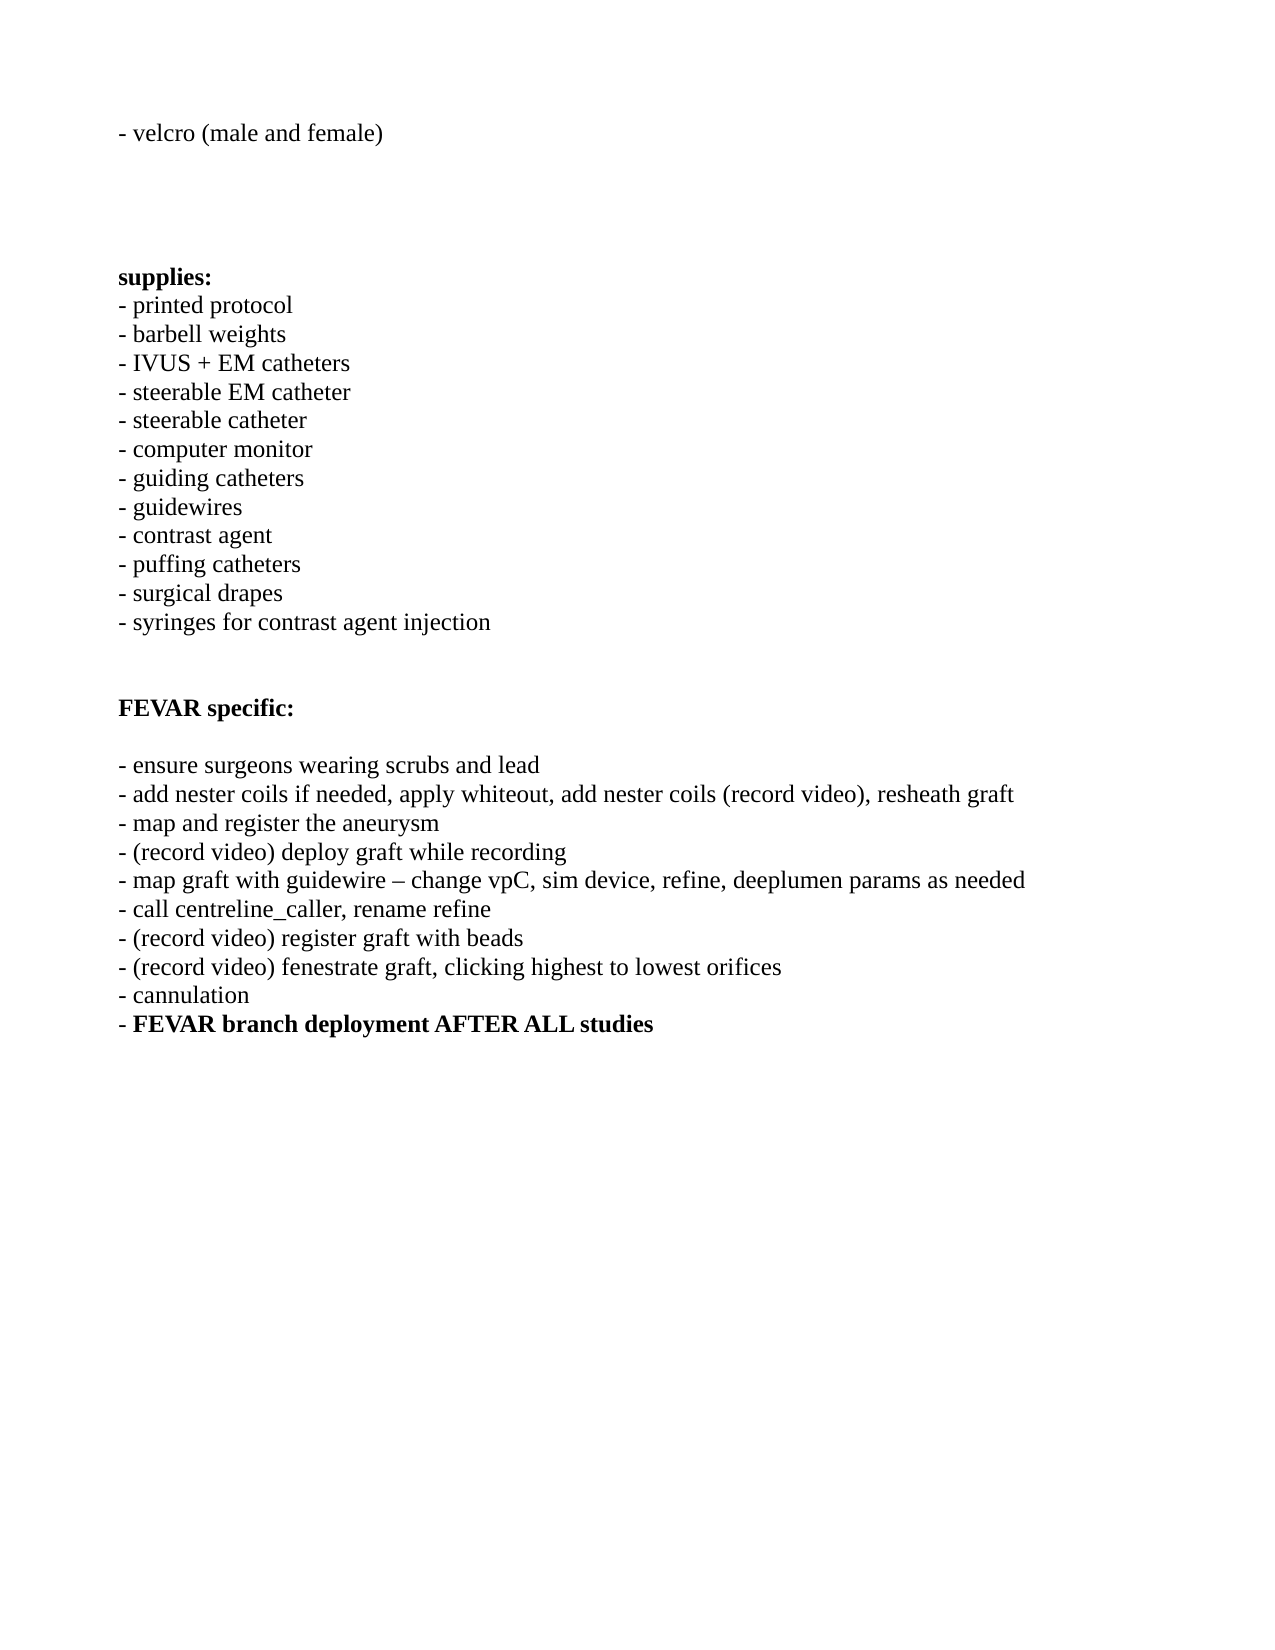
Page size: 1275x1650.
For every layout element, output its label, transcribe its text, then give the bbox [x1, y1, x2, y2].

text - printed protocol [118, 291, 1157, 319]
text - steerable EM catheter [118, 377, 1157, 406]
text - steerable catheter [118, 406, 1157, 434]
text - map graft with guidewire – change vpC, sim device, refine, deeplumen params as needed [118, 866, 1157, 894]
text - guiding catheters [118, 463, 1157, 492]
text - call centreline_caller, rename refine [118, 894, 1157, 923]
text - computer monitor [118, 434, 1157, 463]
text - puffing catheters [118, 549, 1157, 578]
text - surgical drapes [118, 578, 1157, 607]
text - contrast agent [118, 521, 1157, 549]
text supplies: [118, 262, 1157, 291]
text - (record video) deploy graft while recording [118, 837, 1157, 866]
text FEVAR specific: [118, 693, 1157, 722]
text - barbell weights [118, 319, 1157, 348]
text - velcro (male and female) [118, 118, 1157, 147]
text - FEVAR branch deployment AFTER ALL studies [118, 1009, 1157, 1038]
text - map and register the aneurysm [118, 808, 1157, 837]
text - add nester coils if needed, apply whiteout, add nester coils (record video), resheath graft [118, 779, 1157, 808]
text - (record video) register graft with beads [118, 923, 1157, 952]
text - ensure surgeons wearing scrubs and lead [118, 751, 1157, 779]
text - IVUS + EM catheters [118, 348, 1157, 377]
text - (record video) fenestrate graft, clicking highest to lowest orifices [118, 952, 1157, 981]
text - guidewires [118, 492, 1157, 521]
text - cannulation [118, 981, 1157, 1009]
text - syringes for contrast agent injection [118, 607, 1157, 636]
